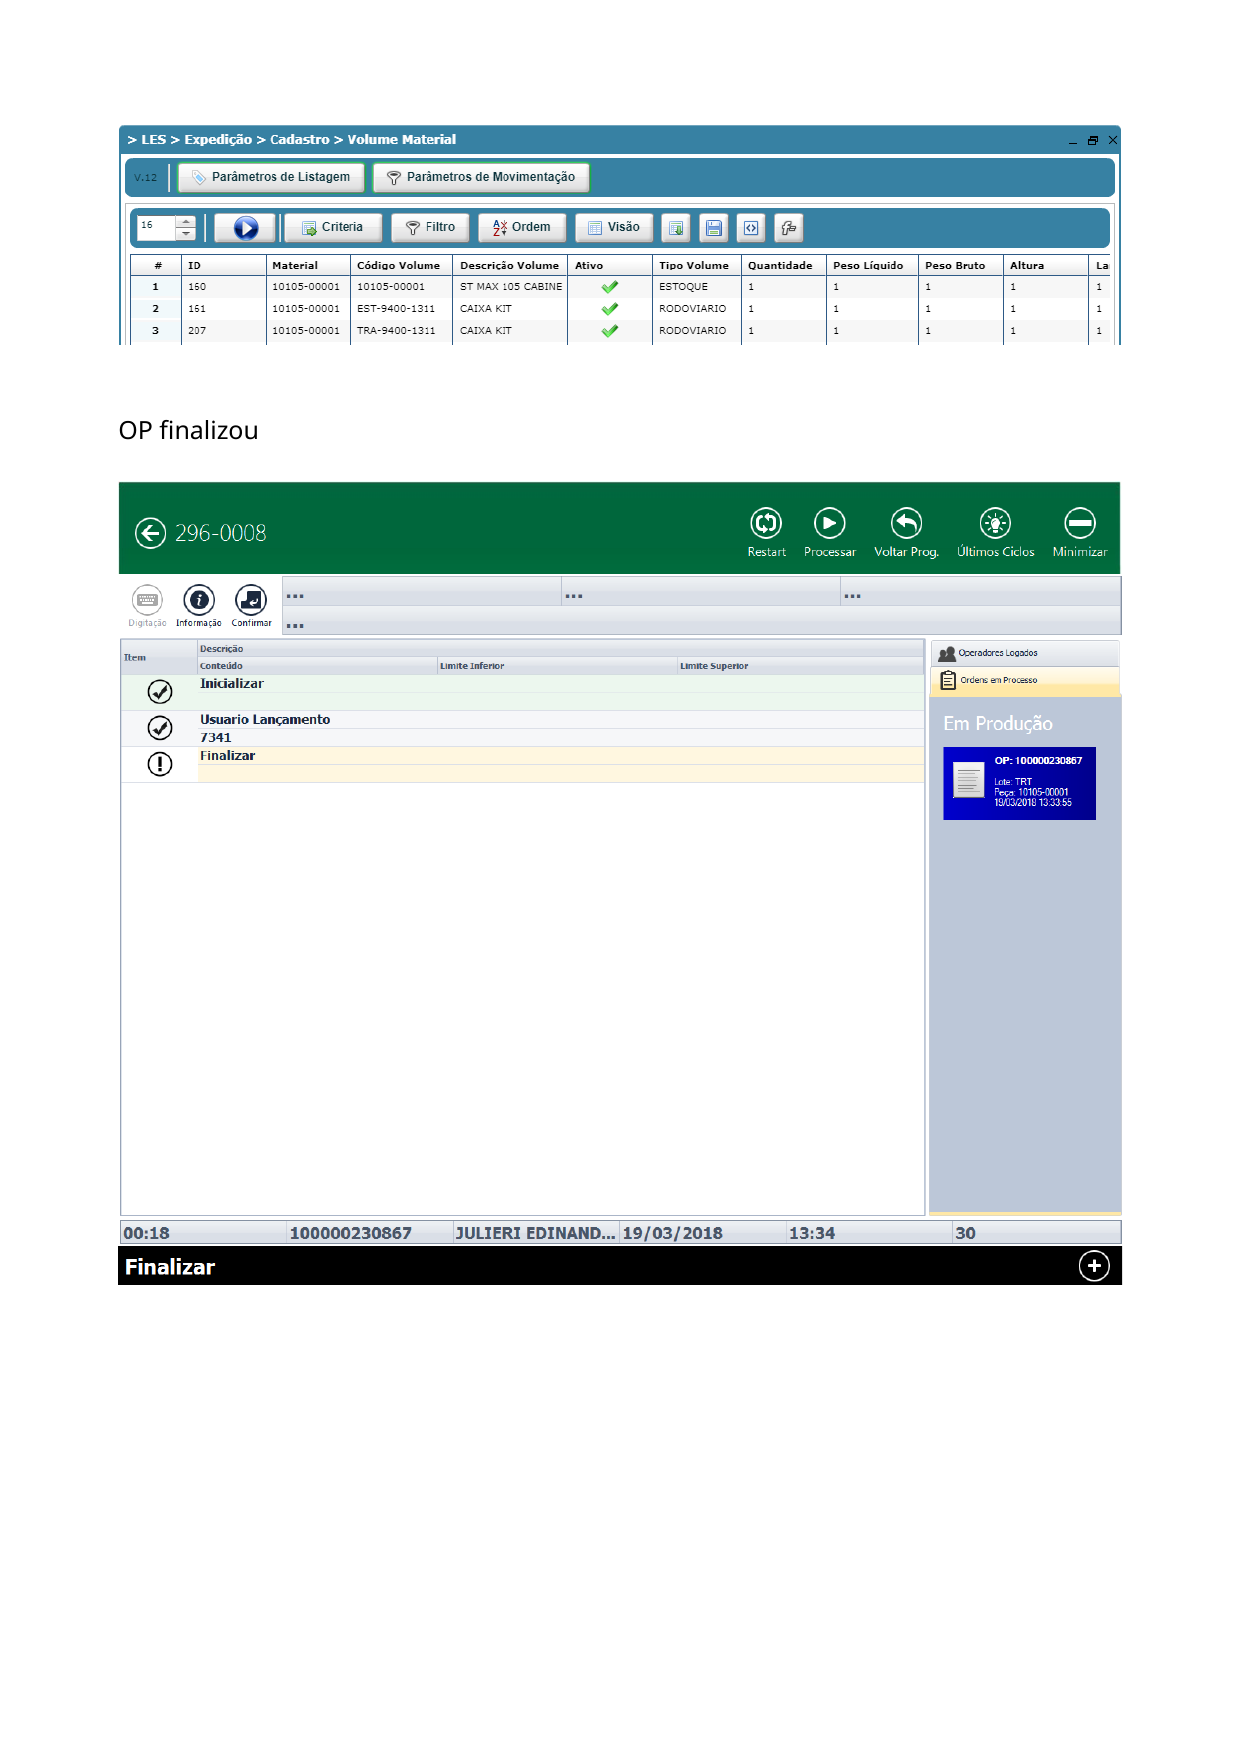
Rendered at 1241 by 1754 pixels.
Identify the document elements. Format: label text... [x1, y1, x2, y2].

picture [118, 118, 1123, 345]
text OP finalizou [118, 413, 1122, 447]
picture [118, 481, 1123, 1285]
